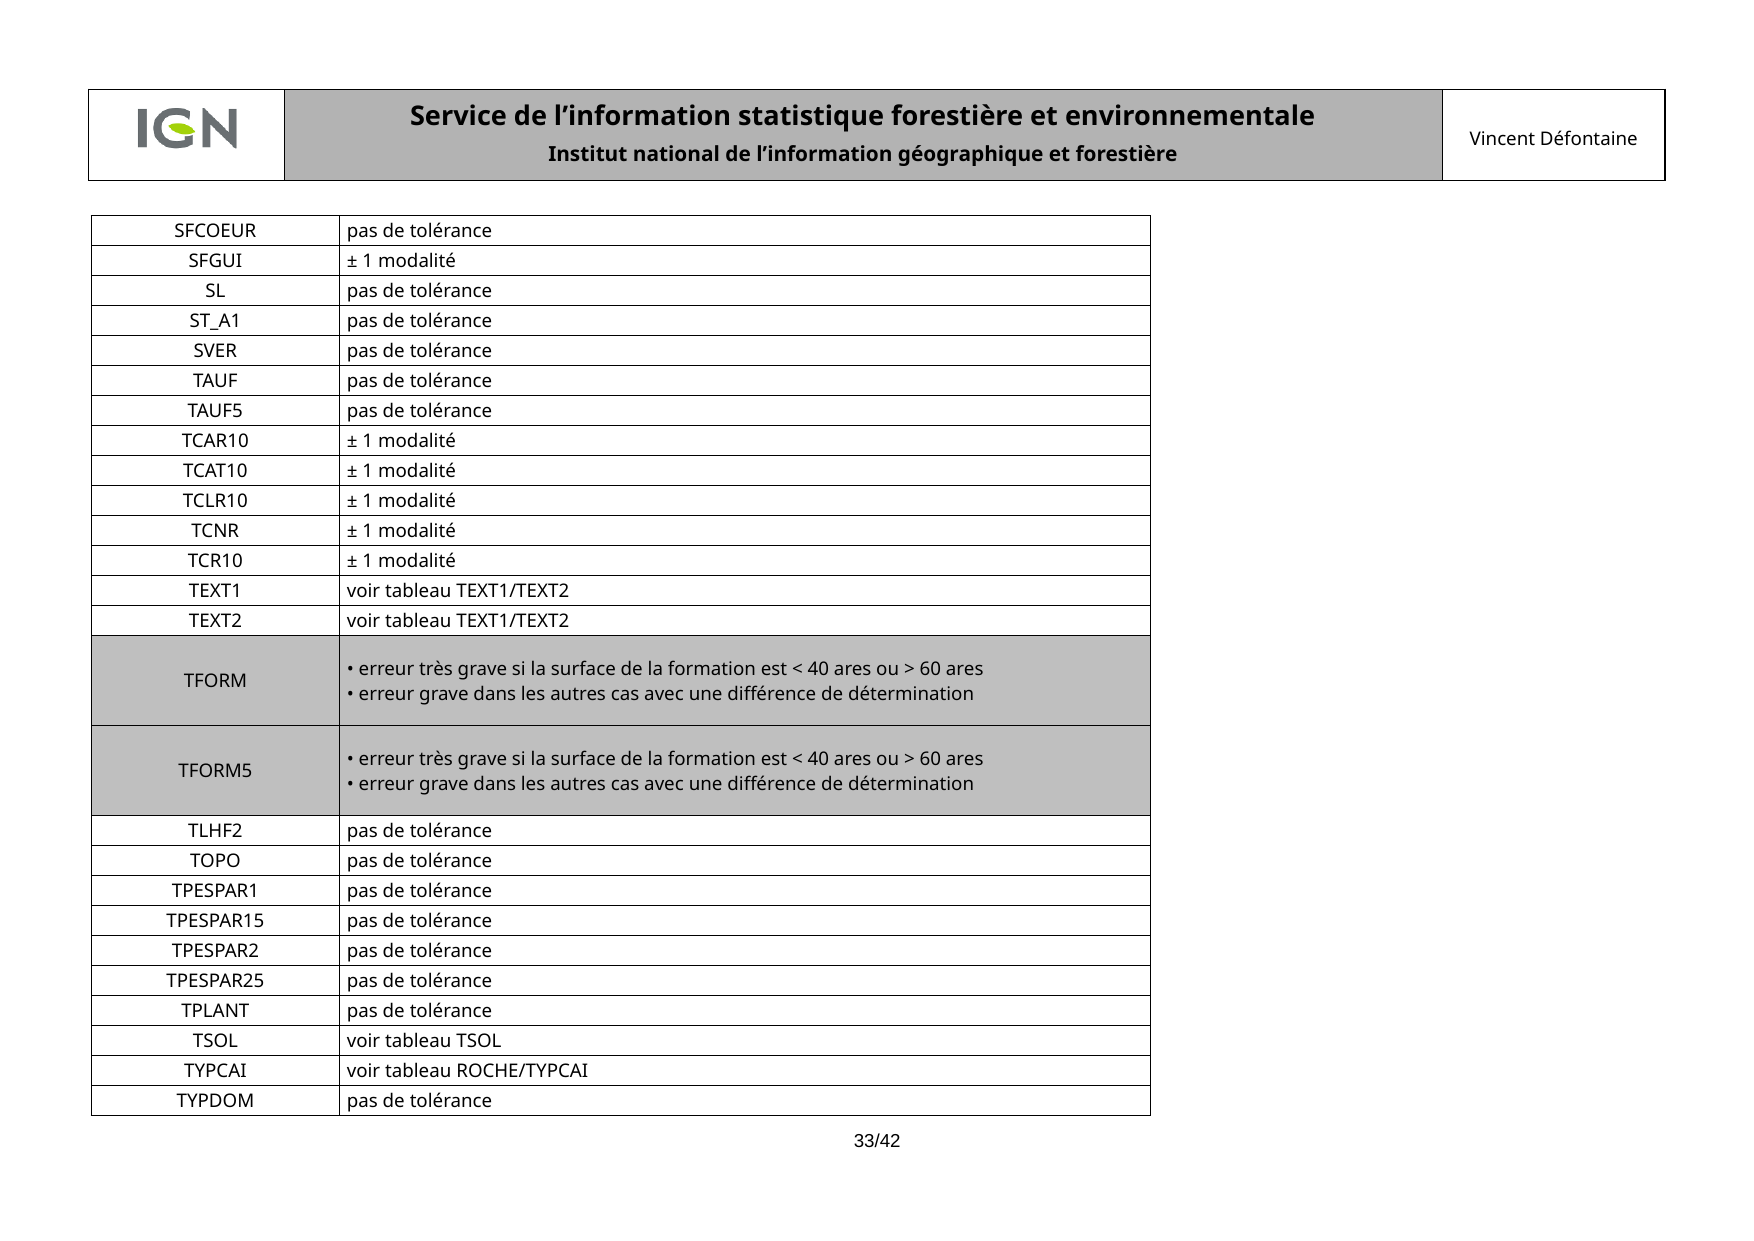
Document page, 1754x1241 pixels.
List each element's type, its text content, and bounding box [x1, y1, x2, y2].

table_cell pas de tolérance [340, 336, 1150, 365]
table_cell pas de tolérance [340, 216, 1150, 245]
table_cell TFORM5 [92, 726, 339, 815]
table_cell SL [92, 276, 339, 305]
table_cell TLHF2 [92, 816, 339, 845]
table_cell SFCOEUR [92, 216, 339, 245]
table_cell TCAR10 [92, 426, 339, 455]
table_cell TAUF5 [92, 396, 339, 425]
table_cell TPESPAR1 [92, 876, 339, 905]
table_cell pas de tolérance [340, 306, 1150, 335]
table_cell ± 1 modalité [340, 546, 1150, 575]
table_cell pas de tolérance [340, 396, 1150, 425]
table_cell pas de tolérance [340, 276, 1150, 305]
table_cell ± 1 modalité [340, 486, 1150, 515]
table_cell TEXT2 [92, 606, 339, 635]
table_cell ± 1 modalité [340, 516, 1150, 545]
table_cell TCR10 [92, 546, 339, 575]
table_cell SVER [92, 336, 339, 365]
table_cell pas de tolérance [340, 996, 1150, 1025]
table_cell ± 1 modalité [340, 456, 1150, 485]
table_cell TCAT10 [92, 456, 339, 485]
table_cell pas de tolérance [340, 816, 1150, 845]
table_cell TPESPAR25 [92, 966, 339, 995]
table_cell TPLANT [92, 996, 339, 1025]
table_cell TAUF [92, 366, 339, 395]
table_cell • erreur très grave si la surface de la formation est < 40 ares ou > 60 ares • erreur grave dans les autres cas avec une différence de détermination [340, 636, 1150, 725]
table_cell ± 1 modalité [340, 426, 1150, 455]
table_cell ± 1 modalité [340, 246, 1150, 275]
table_cell voir tableau TEXT1/TEXT2 [340, 576, 1150, 605]
table_cell voir tableau ROCHE/TYPCAI [340, 1056, 1150, 1085]
table_cell pas de tolérance [340, 876, 1150, 905]
table_cell SFGUI [92, 246, 339, 275]
table_cell pas de tolérance [340, 846, 1150, 875]
table_cell • erreur très grave si la surface de la formation est < 40 ares ou > 60 ares • erreur grave dans les autres cas avec une différence de détermination [340, 726, 1150, 815]
table_cell TYPDOM [92, 1086, 339, 1115]
table_cell TYPCAI [92, 1056, 339, 1085]
table_cell TFORM [92, 636, 339, 725]
table_cell TOPO [92, 846, 339, 875]
table_cell TEXT1 [92, 576, 339, 605]
table_cell pas de tolérance [340, 936, 1150, 965]
table_cell ST_A1 [92, 306, 339, 335]
table_cell TCNR [92, 516, 339, 545]
table_cell pas de tolérance [340, 366, 1150, 395]
table_cell pas de tolérance [340, 1086, 1150, 1115]
table_cell TPESPAR2 [92, 936, 339, 965]
table_cell pas de tolérance [340, 906, 1150, 935]
table_cell pas de tolérance [340, 966, 1150, 995]
table_cell TSOL [92, 1026, 339, 1055]
table_cell voir tableau TEXT1/TEXT2 [340, 606, 1150, 635]
table_cell TCLR10 [92, 486, 339, 515]
table_cell TPESPAR15 [92, 906, 339, 935]
picture [121, 94, 253, 162]
table_cell voir tableau TSOL [340, 1026, 1150, 1055]
